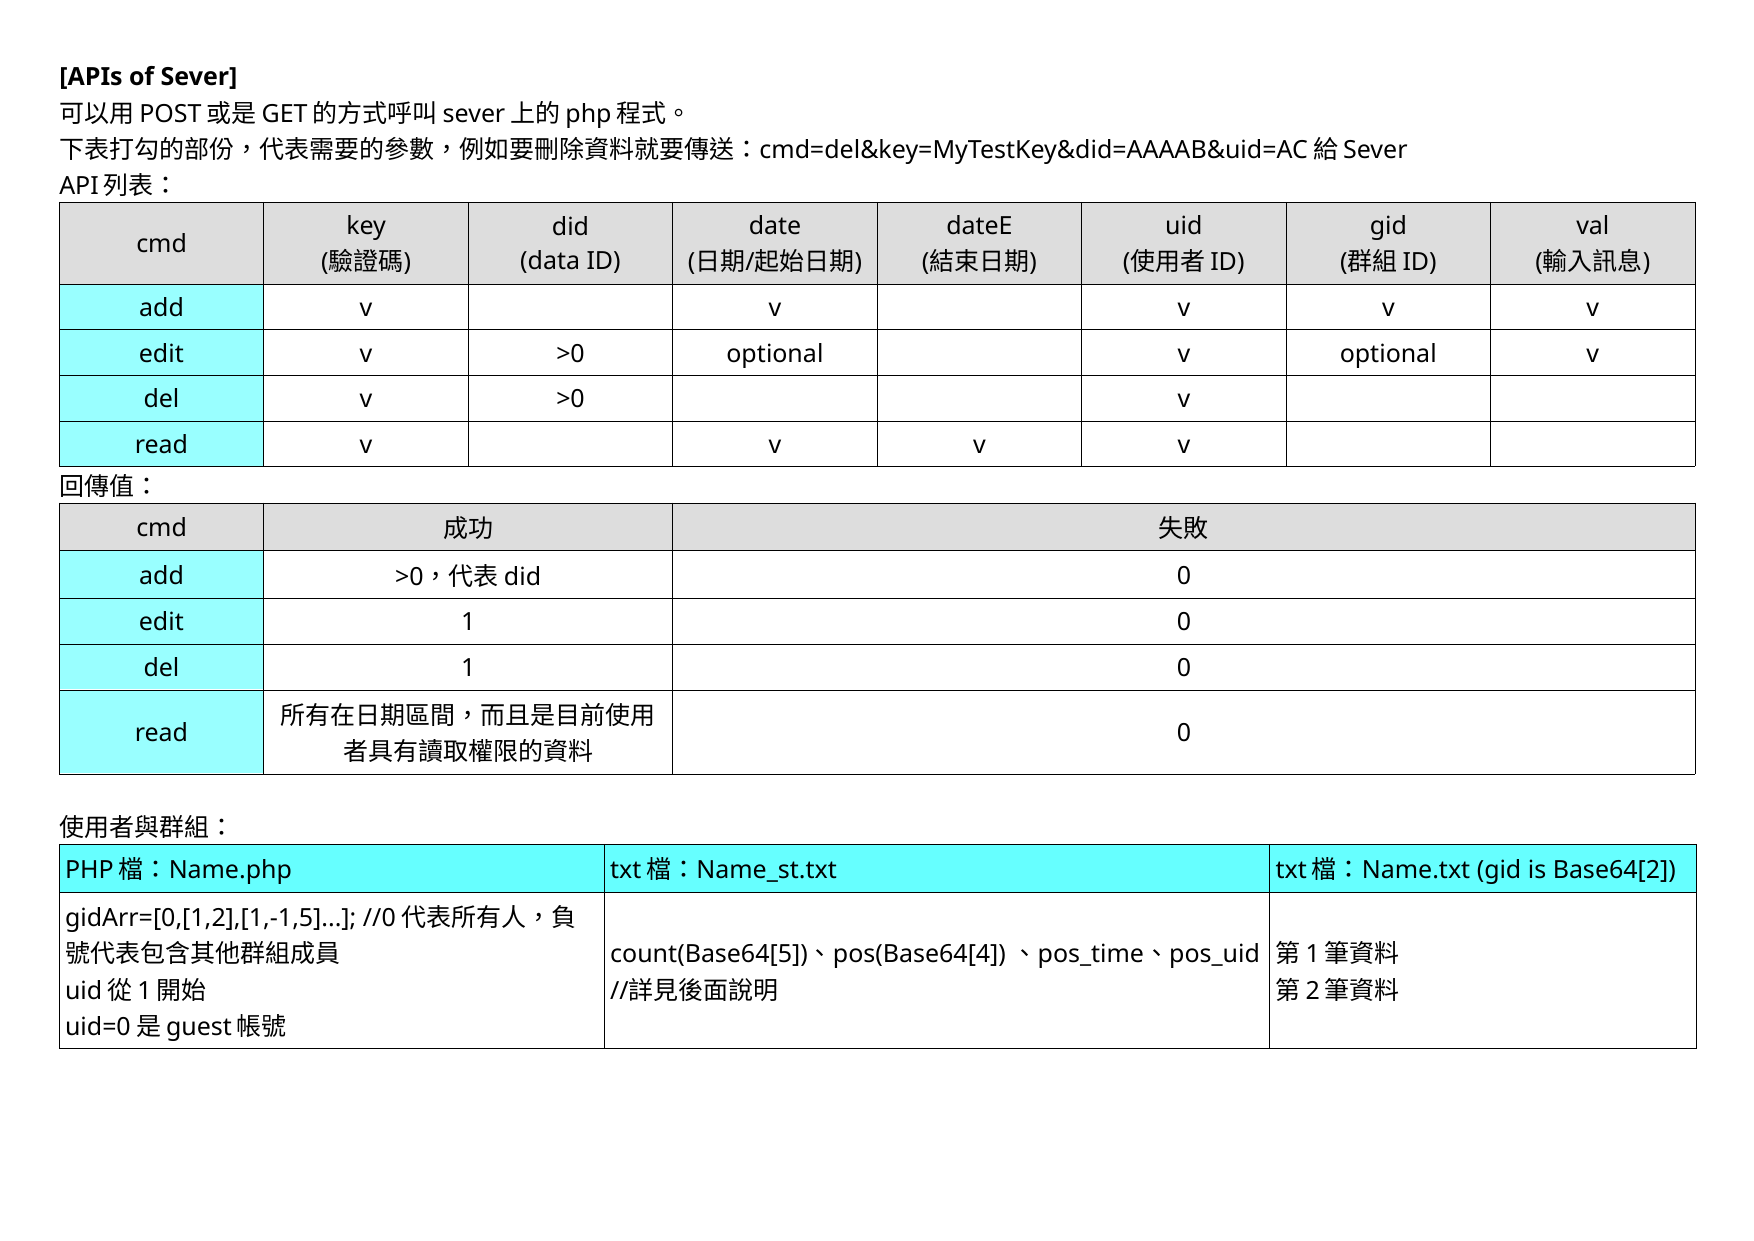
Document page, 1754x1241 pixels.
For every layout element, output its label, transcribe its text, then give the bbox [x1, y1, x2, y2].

table_cell optional [1287, 330, 1490, 375]
table_cell >0 [469, 376, 672, 421]
text 可以用POST或是GET的方式呼叫sever上的php程式。 [59, 93, 1695, 129]
table_cell [469, 285, 672, 329]
table_cell v [673, 285, 877, 329]
table_cell add [60, 551, 263, 598]
table_cell v [264, 376, 468, 421]
table_cell edit [60, 599, 263, 644]
table_cell >0，代表did [264, 551, 672, 598]
table_cell v [1491, 330, 1695, 375]
table_cell read [60, 691, 263, 773]
table_header txt檔：Name.txt (gid is Base64[2]) [1270, 845, 1696, 892]
table_cell v [1082, 422, 1286, 466]
table_cell [1491, 376, 1695, 421]
table_cell 0 [673, 691, 1695, 773]
table_cell add [60, 285, 263, 329]
table_cell [878, 285, 1081, 329]
table_cell v [1287, 285, 1490, 329]
text 下表打勾的部份，代表需要的參數，例如要刪除資料就要傳送：cmd=del&key=MyTestKey&did=AAAAB&uid=AC給Sever [59, 129, 1695, 166]
table_cell v [878, 422, 1081, 466]
table_cell edit [60, 330, 263, 375]
table_header did (data ID) [469, 203, 672, 284]
table_cell optional [673, 330, 877, 375]
table_cell [673, 376, 877, 421]
table_cell 0 [673, 599, 1695, 644]
table_header 成功 [264, 504, 672, 550]
table_header dateE (結束日期) [878, 203, 1081, 284]
table_cell [1287, 376, 1490, 421]
table_cell v [673, 422, 877, 466]
table_cell v [1491, 285, 1695, 329]
table_cell 1 [264, 599, 672, 644]
table_cell v [264, 285, 468, 329]
table_cell 第1筆資料 第2筆資料 [1270, 893, 1696, 1048]
table_header gid (群組ID) [1287, 203, 1490, 284]
table_header PHP檔：Name.php [60, 845, 604, 892]
table_cell >0 [469, 330, 672, 375]
text API列表： [59, 166, 1695, 202]
table_cell [1491, 422, 1695, 466]
table_header cmd [60, 203, 263, 284]
table_header uid (使用者ID) [1082, 203, 1286, 284]
table_header cmd [60, 504, 263, 550]
table_cell [1287, 422, 1490, 466]
text 回傳值： [59, 467, 1695, 503]
table_cell [878, 376, 1081, 421]
table_cell v [1082, 330, 1286, 375]
table_cell v [1082, 285, 1286, 329]
table_header date (日期/起始日期) [673, 203, 877, 284]
table_header 失敗 [673, 504, 1695, 550]
text 使用者與群組： [59, 808, 1695, 844]
table_cell gidArr=[0,[1,2],[1,-1,5]...]; //0代表所有人，負號代表包含其他群組成員 uid從1開始 uid=0是guest帳號 [60, 893, 604, 1048]
table_cell [469, 422, 672, 466]
table_cell v [264, 330, 468, 375]
table_cell 所有在日期區間，而且是目前使用者具有讀取權限的資料 [264, 691, 672, 773]
table_cell del [60, 645, 263, 689]
table_header val (輸入訊息) [1491, 203, 1695, 284]
text [APIs of Sever] [59, 59, 1695, 93]
table_cell count(Base64[5])、pos(Base64[4]) 、pos_time、pos_uid //詳見後面說明 [605, 893, 1269, 1048]
table_cell read [60, 422, 263, 466]
table_cell 1 [264, 645, 672, 689]
table_cell [878, 330, 1081, 375]
table_cell v [1082, 376, 1286, 421]
table_cell 0 [673, 551, 1695, 598]
table_header txt檔：Name_st.txt [605, 845, 1269, 892]
table_header key (驗證碼) [264, 203, 468, 284]
table_cell 0 [673, 645, 1695, 689]
table_cell v [264, 422, 468, 466]
table_cell del [60, 376, 263, 421]
